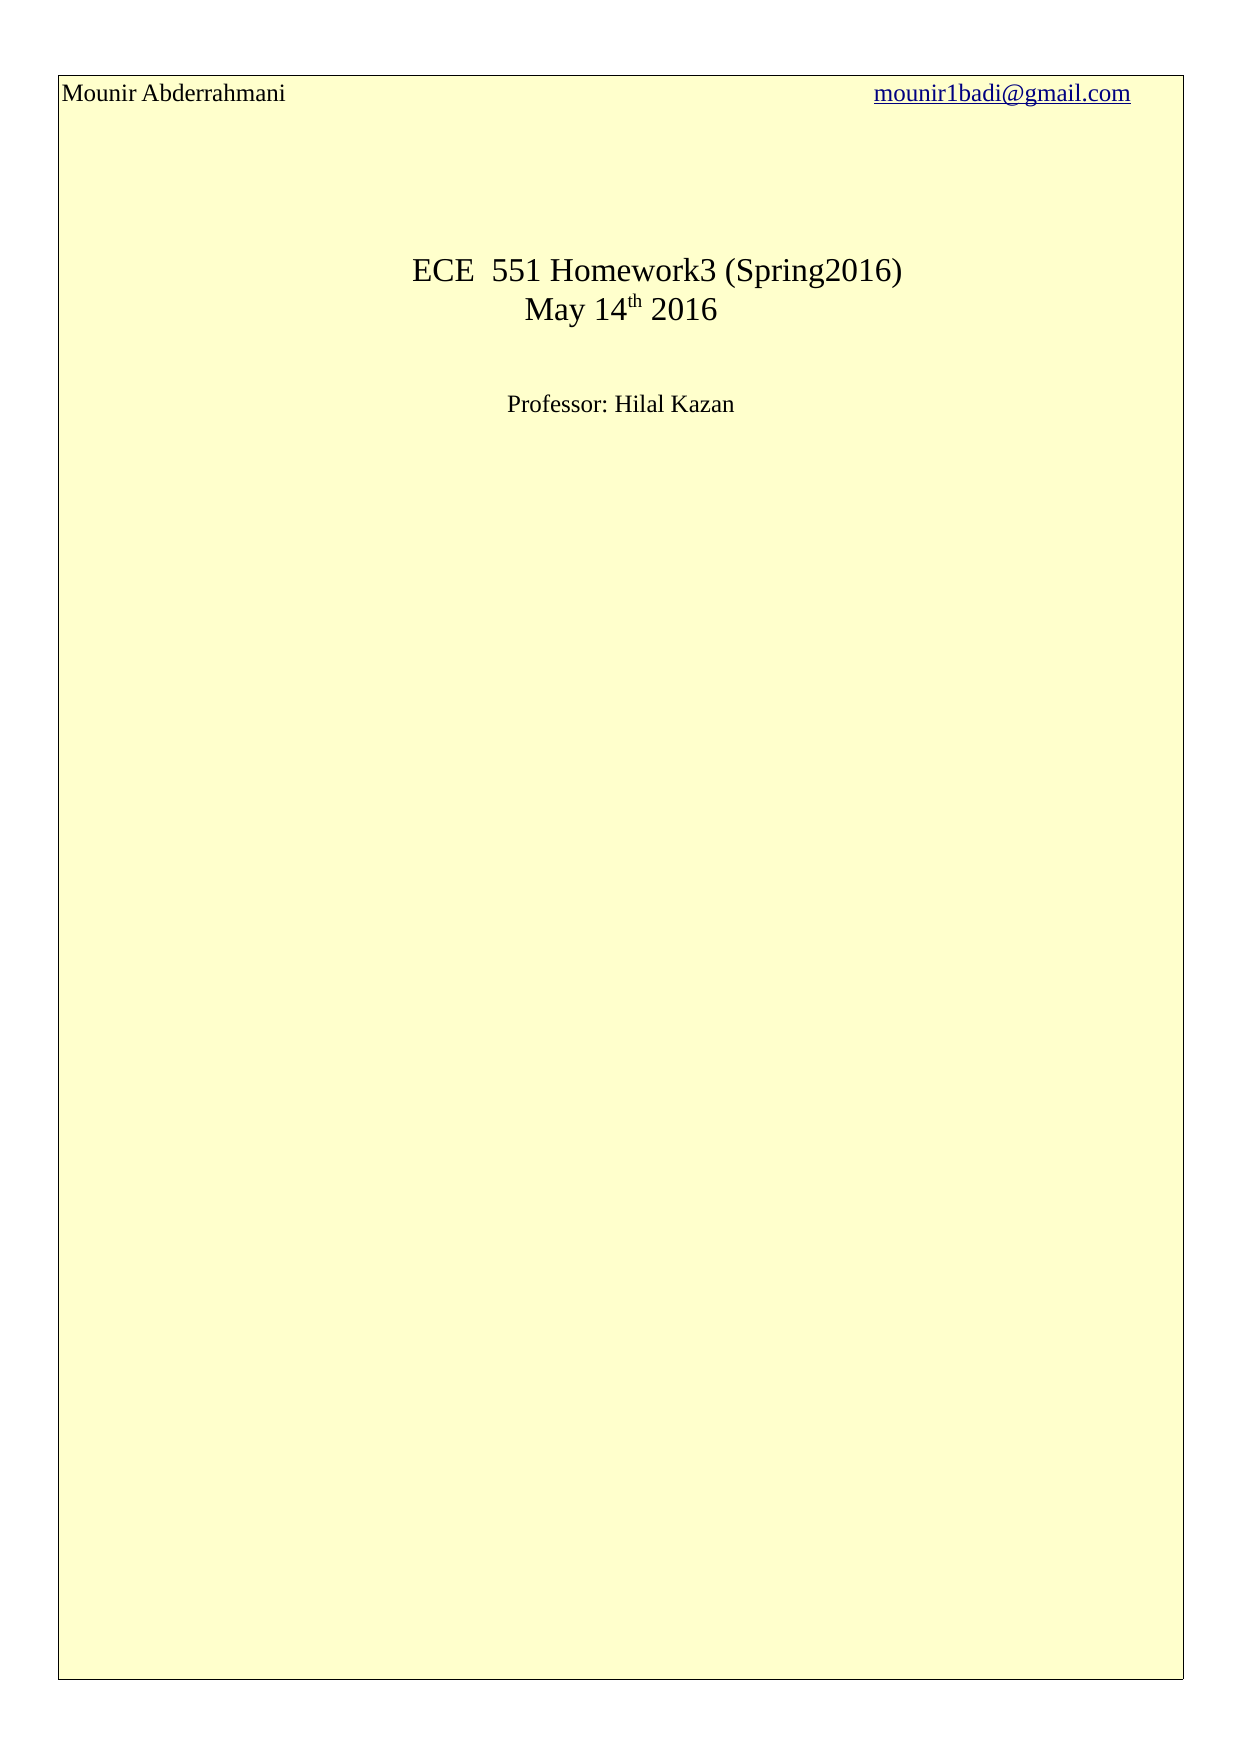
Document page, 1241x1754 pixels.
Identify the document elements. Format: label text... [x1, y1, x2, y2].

text [1184, 78, 1240, 107]
text Professor: Hilal Kazan [59, 389, 1183, 418]
text May 14th 2016 [59, 289, 1183, 327]
text Mounir Abderrahmani mounir1badi@gmail.com [61, 78, 1183, 107]
text ECE 551 Homework3 (Spring2016) [59, 251, 1183, 289]
text [1184, 251, 1240, 289]
